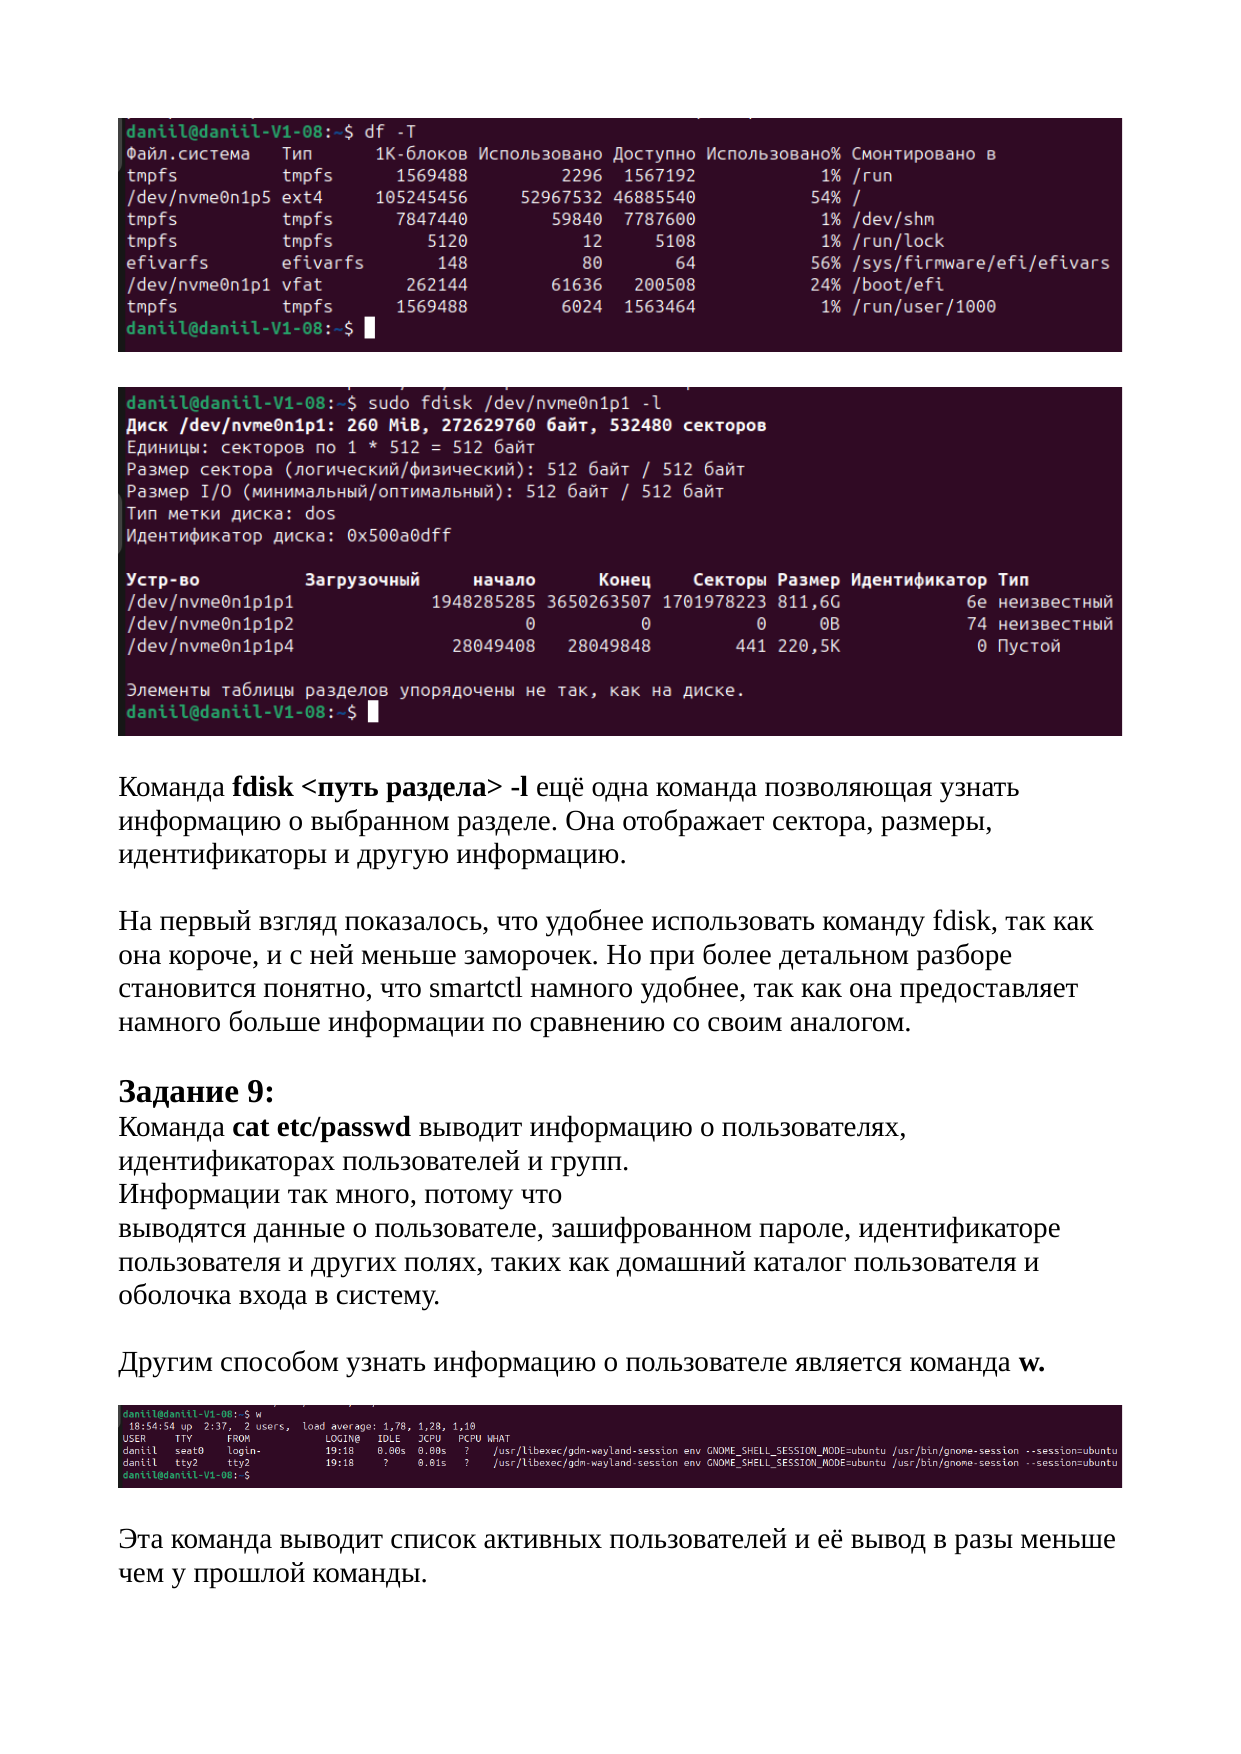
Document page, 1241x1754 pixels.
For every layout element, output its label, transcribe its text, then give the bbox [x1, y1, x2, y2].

text Информации так много, потому что [118, 1177, 1122, 1210]
text Команда fdisk <путь раздела> -l ещё одна команда позволяющая узнать информацию о выбранном разделе. Она отображает сектора, размеры, идентификаторы и другую информацию. [118, 769, 1122, 870]
text Команда cat etc/passwd выводит информацию о пользователях, идентификаторах пользователей и групп. [118, 1109, 1122, 1177]
picture [118, 1405, 1123, 1488]
text Эта команда выводит список активных пользователей и её вывод в разы меньше чем у прошлой команды. [118, 1522, 1122, 1589]
text На первый взгляд показалось, что удобнее использовать команду fdisk, так как она короче, и с ней меньше заморочек. Но при более детальном разборе становится понятно, что smartctl намного удобнее, так как она предоставляет намного больше информации по сравнению со своим аналогом. [118, 903, 1122, 1038]
text Задание 9: [118, 1071, 1122, 1109]
text Другим способом узнать информацию о пользователе является команда w. [118, 1344, 1122, 1378]
picture [118, 118, 1123, 352]
text выводятся данные о пользователе, зашифрованном пароле, идентификаторе пользователя и других полях, таких как домашний каталог пользователя и оболочка входа в систему. [118, 1210, 1122, 1311]
picture [118, 387, 1123, 736]
